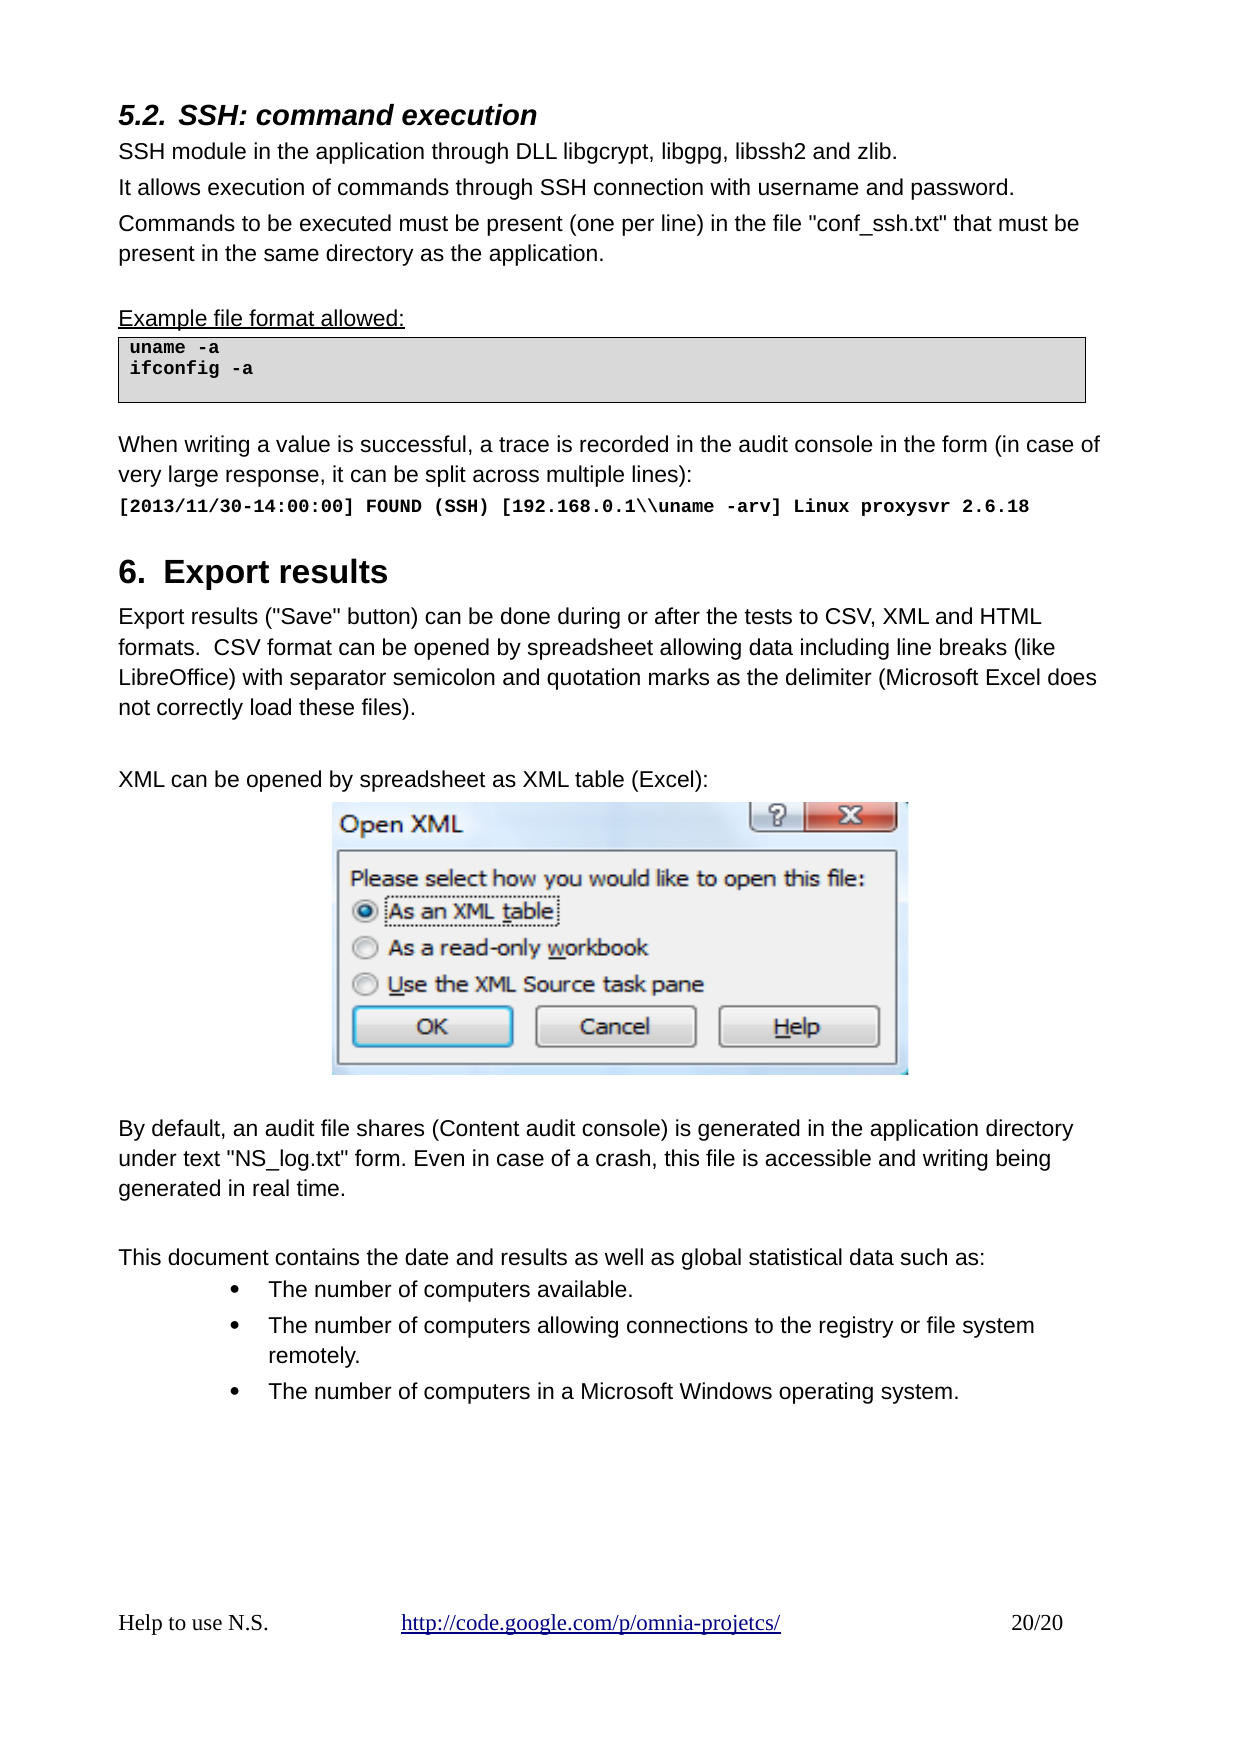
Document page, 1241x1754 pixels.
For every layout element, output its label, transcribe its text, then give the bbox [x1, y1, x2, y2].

text Export results ("Save" button) can be done during or after the tests to CSV, XML and HTML formats. CSV format can be opened by spreadsheet allowing data including line breaks (like LibreOffice) with separator semicolon and quotation marks as the delimiter (Microsoft Excel does not correctly load these files). [118, 603, 1122, 720]
text When writing a value is successful, a trace is recorded in the audit console in the form (in case of very large response, it can be split across multiple lines): [118, 431, 1122, 487]
text By default, an audit file shares (Content audit console) is generated in the application directory under text "NS_log.txt" form. Even in case of a crash, this file is accessible and writing being generated in real time. [118, 1115, 1122, 1201]
list The number of computers available. [231, 1276, 1122, 1302]
text This document contains the date and results as well as global statistical data such as: [118, 1243, 1122, 1270]
subtitle SSH: command execution [118, 98, 1122, 132]
list The number of computers in a Microsoft Windows operating system. [231, 1378, 1122, 1405]
text [2013/11/30-14:00:00] FOUND (SSH) [192.168.0.1\\uname -arv] Linux proxysvr 2.6.18 [118, 497, 1122, 518]
subtitle Export results [118, 552, 1122, 591]
text Commands to be executed must be present (one per line) in the file "conf_ssh.txt" that must be present in the same directory as the application. [118, 210, 1122, 267]
list The number of computers allowing connections to the registry or file system remotely. [231, 1312, 1122, 1368]
text XML can be opened by spreadsheet as XML table (Excel): [118, 766, 1122, 793]
text It allows execution of commands through SSH connection with username and password. [118, 174, 1122, 200]
text SSH module in the application through DLL libgcrypt, libgpg, libssh2 and zlib. [118, 138, 1122, 164]
text Example file format allowed: [118, 304, 1122, 331]
table_header uname -a ifconfig -a [119, 338, 1085, 402]
picture [331, 802, 909, 1075]
